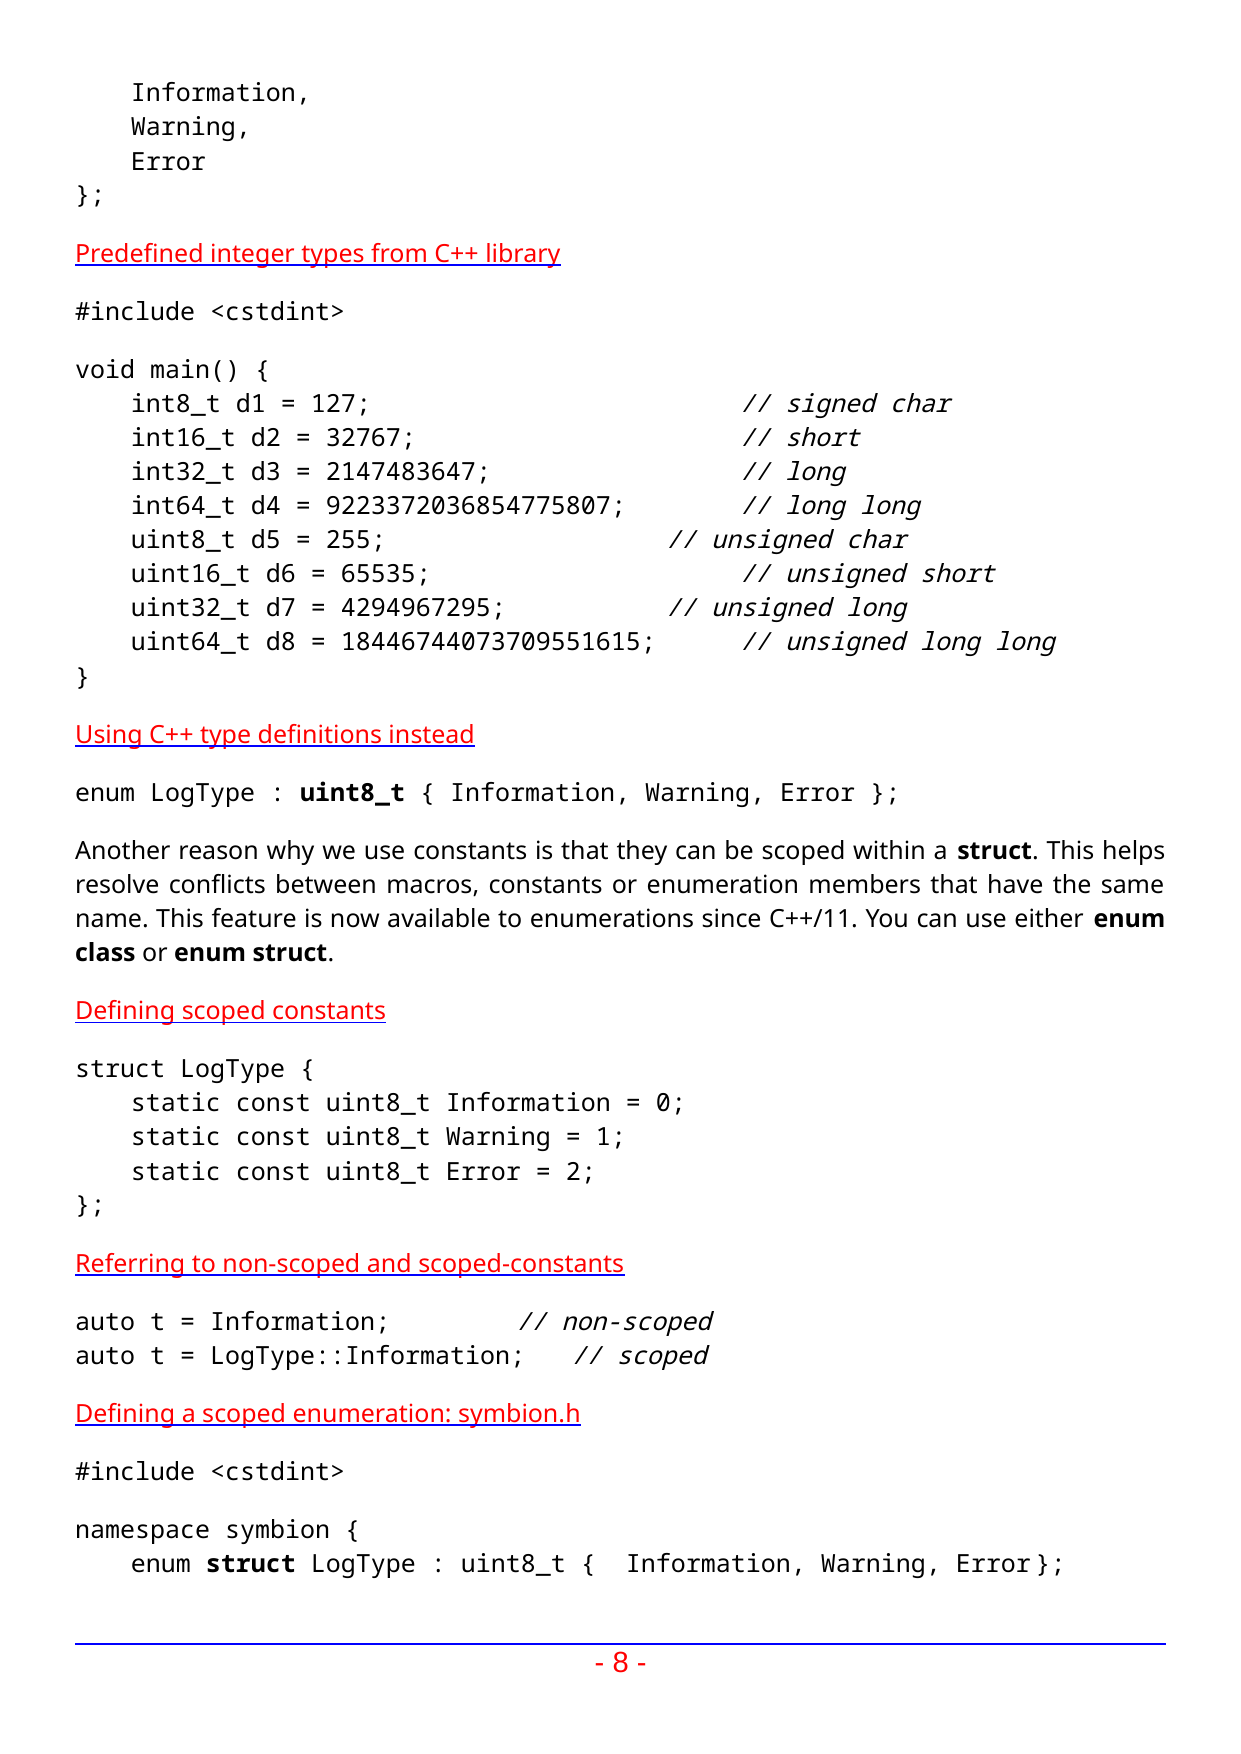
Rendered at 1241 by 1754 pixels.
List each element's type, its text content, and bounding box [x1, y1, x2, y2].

text Information, [75, 75, 1166, 109]
text int32_t d3 = 2147483647; // long [75, 454, 1166, 488]
text uint8_t d5 = 255; // unsigned char [75, 522, 1166, 556]
text int8_t d1 = 127; // signed char [75, 386, 1166, 420]
text static const uint8_t Error = 2; [75, 1153, 1166, 1187]
text namespace symbion { [75, 1512, 1166, 1546]
text #include <cstdint> [75, 293, 1166, 327]
text #include <cstdint> [75, 1454, 1166, 1488]
text uint64_t d8 = 18446744073709551615; // unsigned long long [75, 624, 1166, 658]
text static const uint8_t Warning = 1; [75, 1119, 1166, 1153]
text int16_t d2 = 32767; // short [75, 420, 1166, 454]
text struct LogType { [75, 1051, 1166, 1085]
text } [75, 658, 1166, 692]
text auto t = LogType::Information; // scoped [75, 1337, 1166, 1372]
text void main() { [75, 352, 1166, 386]
text uint16_t d6 = 65535; // unsigned short [75, 556, 1166, 590]
text int64_t d4 = 9223372036854775807; // long long [75, 488, 1166, 522]
text }; [75, 1187, 1166, 1221]
text Error [75, 143, 1166, 177]
text Referring to non-scoped and scoped-constants [75, 1245, 1166, 1279]
text enum struct LogType : uint8_t { Information, Warning, Error }; [75, 1546, 1166, 1580]
text Predefined integer types from C++ library [75, 235, 1166, 269]
text static const uint8_t Information = 0; [75, 1085, 1166, 1119]
text auto t = Information; // non-scoped [75, 1303, 1166, 1337]
text Using C++ type definitions instead [75, 716, 1166, 750]
text uint32_t d7 = 4294967295; // unsigned long [75, 590, 1166, 624]
text }; [75, 177, 1166, 211]
text enum LogType : uint8_t { Information, Warning, Error }; [75, 774, 1166, 808]
text Defining a scoped enumeration: symbion.h [75, 1396, 1166, 1430]
text Defining scoped constants [75, 993, 1166, 1027]
text Another reason why we use constants is that they can be scoped within a struct. This helps resolve conflicts between macros, constants or enumeration members that have the same name. This feature is now available to enumerations since C++/11. You can use either enum class or enum struct. [75, 832, 1166, 969]
text Warning, [75, 109, 1166, 143]
